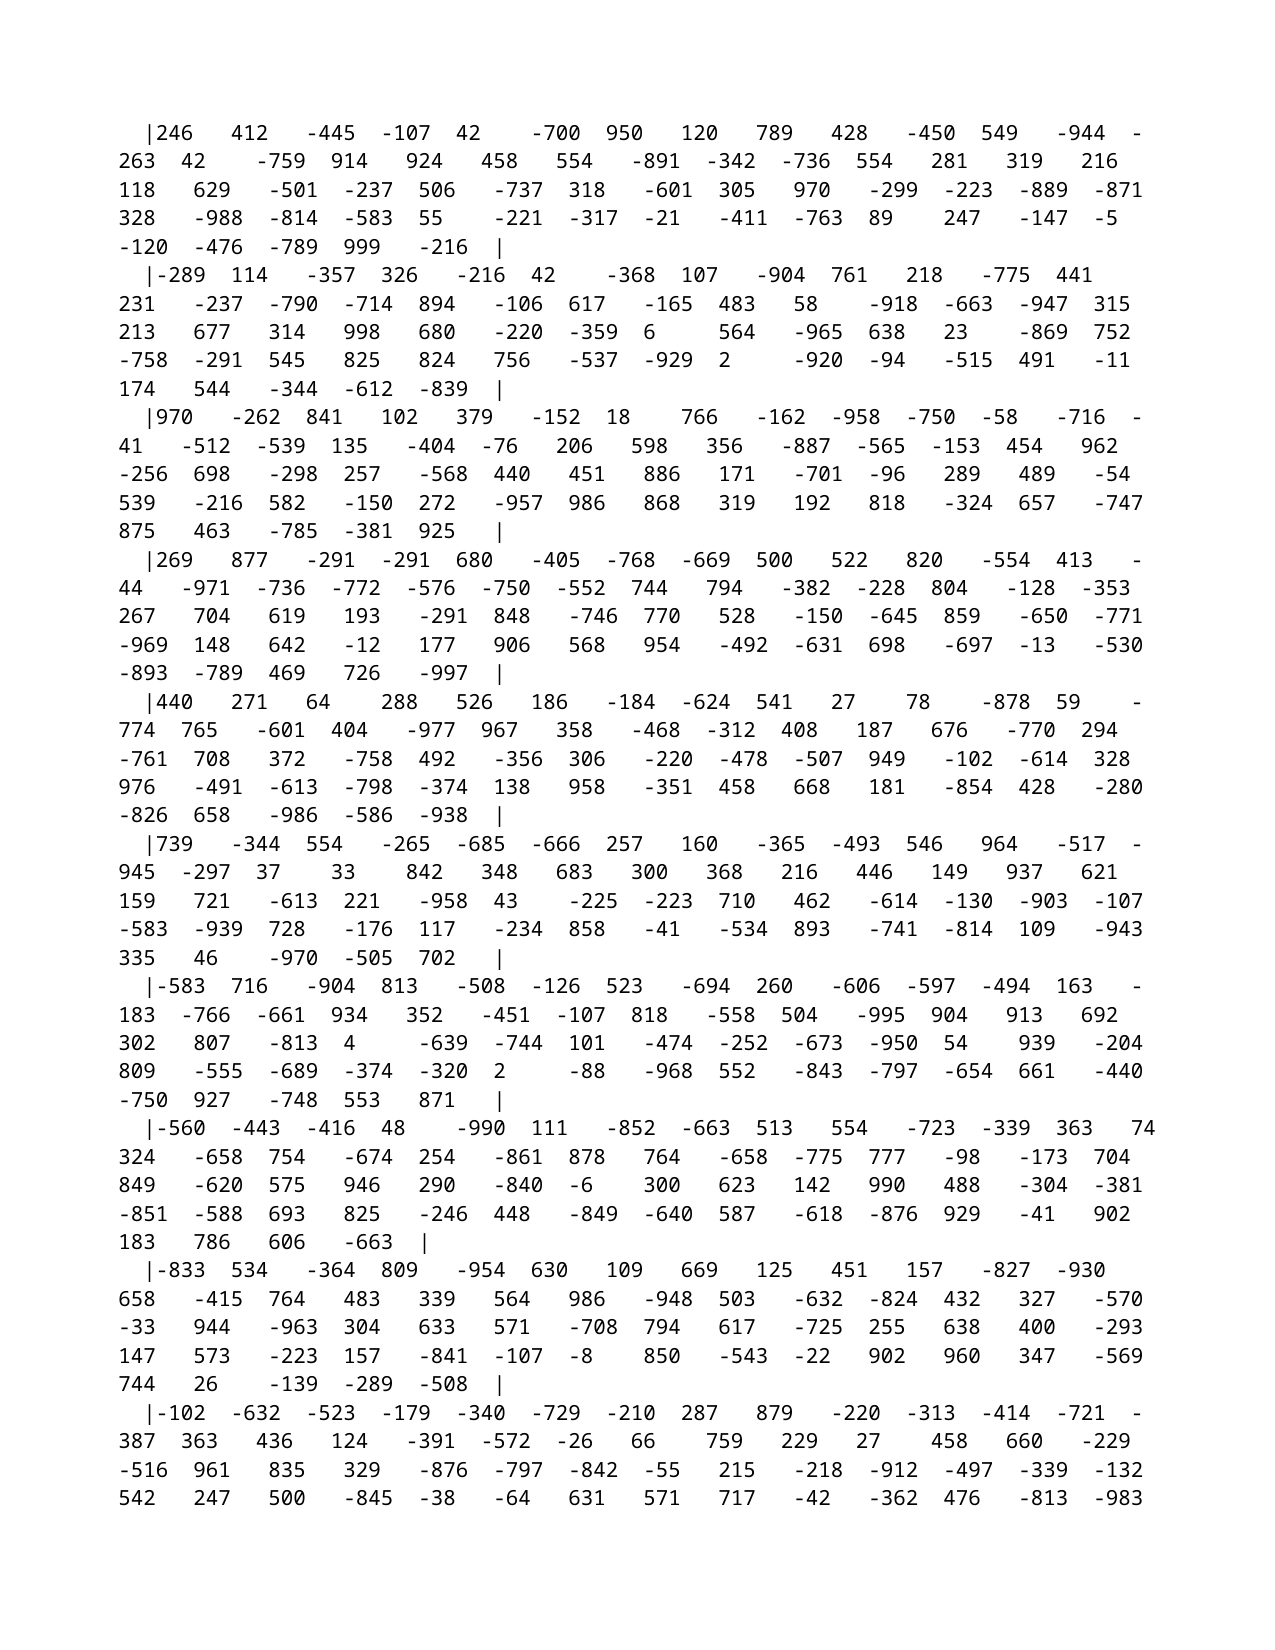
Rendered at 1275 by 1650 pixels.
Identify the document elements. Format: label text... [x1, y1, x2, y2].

text |-583 716 -904 813 -508 -126 523 -694 260 -606 -597 -494 163 -183 -766 -661 934 352 -451 -107 818 -558 504 -995 904 913 692 302 807 -813 4 -639 -744 101 -474 -252 -673 -950 54 939 -204 809 -555 -689 -374 -320 2 -88 -968 552 -843 -797 -654 661 -440 -750 927 -748 553 871 | [118, 971, 1157, 1113]
text |-102 -632 -523 -179 -340 -729 -210 287 879 -220 -313 -414 -721 -387 363 436 124 -391 -572 -26 66 759 229 27 458 660 -229 -516 961 835 329 -876 -797 -842 -55 215 -218 -912 -497 -339 -132 542 247 500 -845 -38 -64 631 571 717 -42 -362 476 -813 -983 [118, 1398, 1157, 1512]
text |-833 534 -364 809 -954 630 109 669 125 451 157 -827 -930 658 -415 764 483 339 564 986 -948 503 -632 -824 432 327 -570 -33 944 -963 304 633 571 -708 794 617 -725 255 638 400 -293 147 573 -223 157 -841 -107 -8 850 -543 -22 902 960 347 -569 744 26 -139 -289 -508 | [118, 1256, 1157, 1398]
text |269 877 -291 -291 680 -405 -768 -669 500 522 820 -554 413 -44 -971 -736 -772 -576 -750 -552 744 794 -382 -228 804 -128 -353 267 704 619 193 -291 848 -746 770 528 -150 -645 859 -650 -771 -969 148 642 -12 177 906 568 954 -492 -631 698 -697 -13 -530 -893 -789 469 726 -997 | [118, 545, 1157, 687]
text |-289 114 -357 326 -216 42 -368 107 -904 761 218 -775 441 231 -237 -790 -714 894 -106 617 -165 483 58 -918 -663 -947 315 213 677 314 998 680 -220 -359 6 564 -965 638 23 -869 752 -758 -291 545 825 824 756 -537 -929 2 -920 -94 -515 491 -11 174 544 -344 -612 -839 | [118, 260, 1157, 402]
text |739 -344 554 -265 -685 -666 257 160 -365 -493 546 964 -517 -945 -297 37 33 842 348 683 300 368 216 446 149 937 621 159 721 -613 221 -958 43 -225 -223 710 462 -614 -130 -903 -107 -583 -939 728 -176 117 -234 858 -41 -534 893 -741 -814 109 -943 335 46 -970 -505 702 | [118, 829, 1157, 971]
text |970 -262 841 102 379 -152 18 766 -162 -958 -750 -58 -716 -41 -512 -539 135 -404 -76 206 598 356 -887 -565 -153 454 962 -256 698 -298 257 -568 440 451 886 171 -701 -96 289 489 -54 539 -216 582 -150 272 -957 986 868 319 192 818 -324 657 -747 875 463 -785 -381 925 | [118, 402, 1157, 545]
text |246 412 -445 -107 42 -700 950 120 789 428 -450 549 -944 -263 42 -759 914 924 458 554 -891 -342 -736 554 281 319 216 118 629 -501 -237 506 -737 318 -601 305 970 -299 -223 -889 -871 328 -988 -814 -583 55 -221 -317 -21 -411 -763 89 247 -147 -5 -120 -476 -789 999 -216 | [118, 118, 1157, 260]
text |440 271 64 288 526 186 -184 -624 541 27 78 -878 59 -774 765 -601 404 -977 967 358 -468 -312 408 187 676 -770 294 -761 708 372 -758 492 -356 306 -220 -478 -507 949 -102 -614 328 976 -491 -613 -798 -374 138 958 -351 458 668 181 -854 428 -280 -826 658 -986 -586 -938 | [118, 687, 1157, 829]
text |-560 -443 -416 48 -990 111 -852 -663 513 554 -723 -339 363 74 324 -658 754 -674 254 -861 878 764 -658 -775 777 -98 -173 704 849 -620 575 946 290 -840 -6 300 623 142 990 488 -304 -381 -851 -588 693 825 -246 448 -849 -640 587 -618 -876 929 -41 902 183 786 606 -663 | [118, 1113, 1157, 1256]
